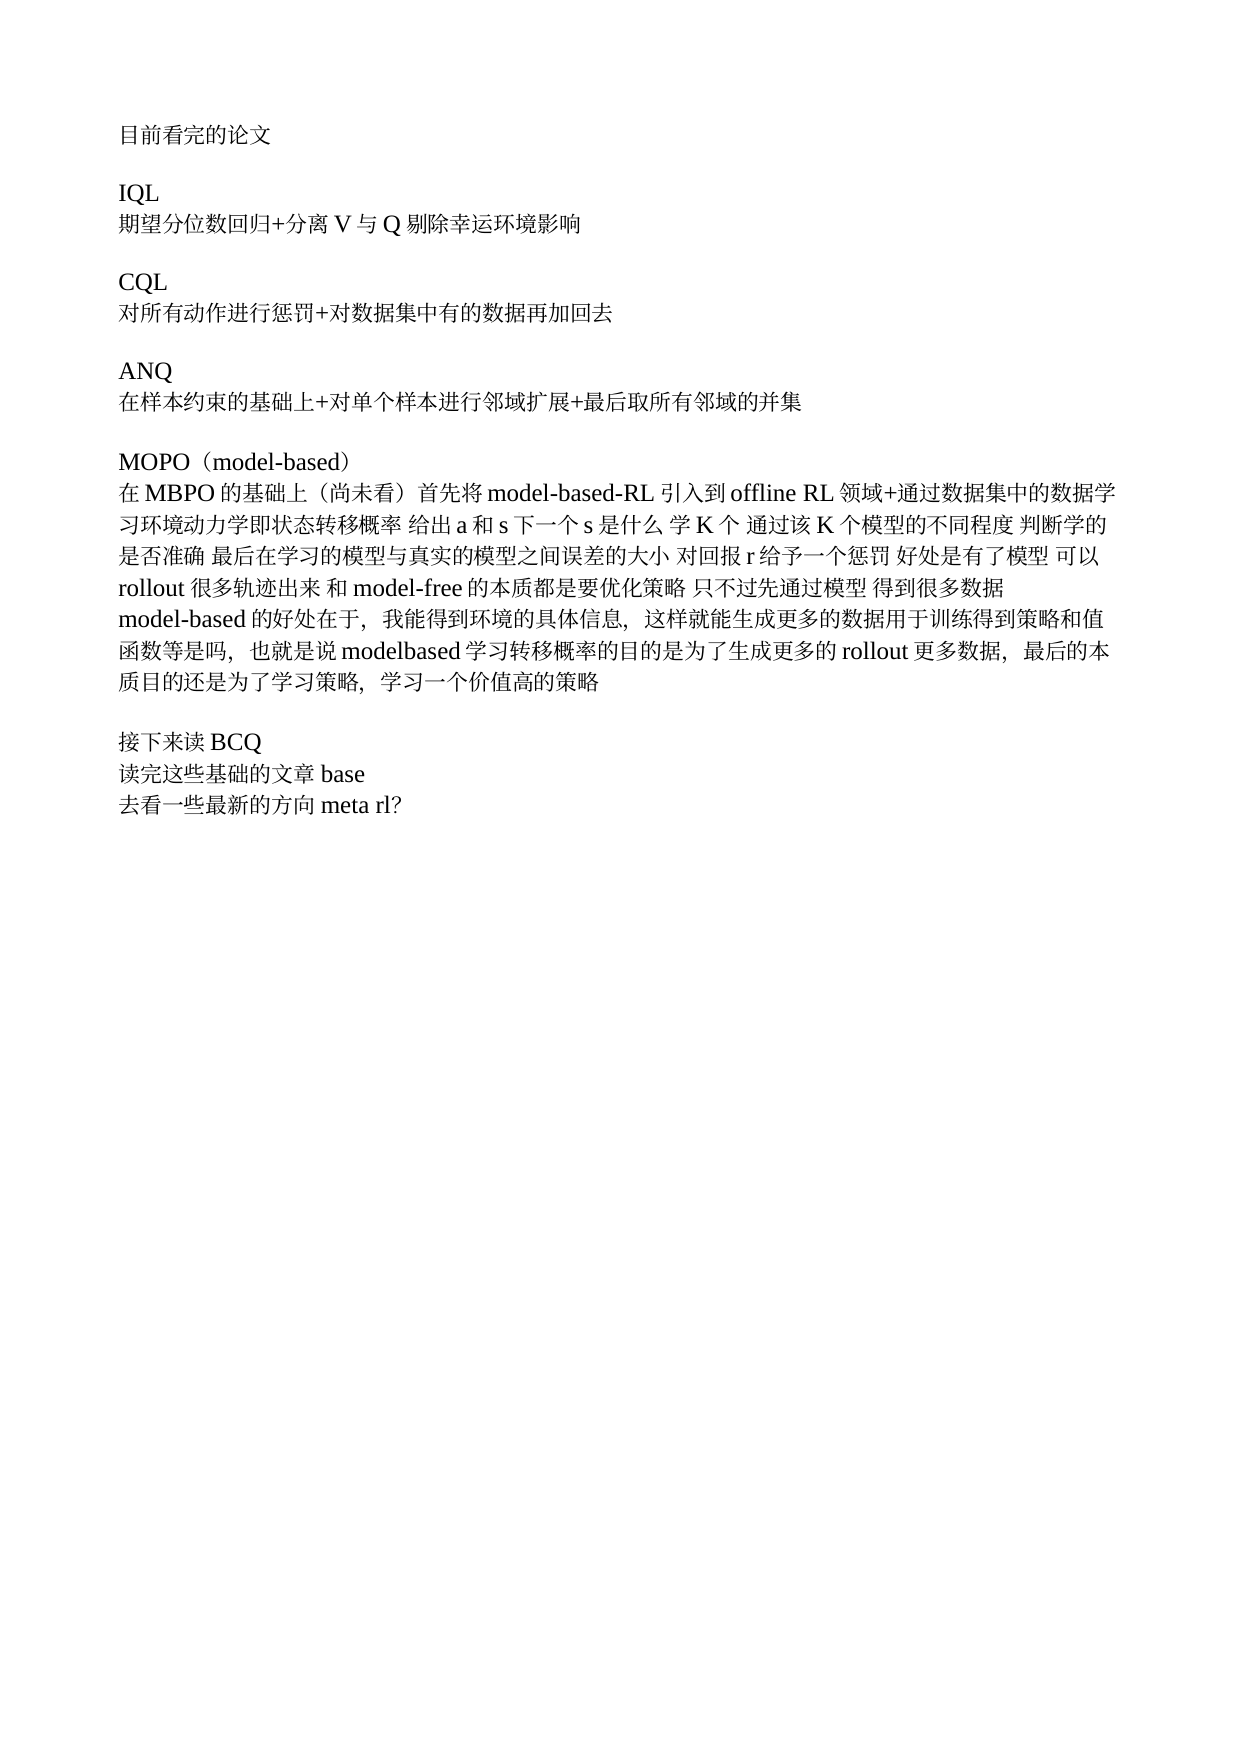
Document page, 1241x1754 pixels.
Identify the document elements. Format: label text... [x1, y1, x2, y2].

text 对所有动作进行惩罚+对数据集中有的数据再加回去 [118, 296, 1122, 327]
text ANQ [118, 356, 1122, 385]
text CQL [118, 267, 1122, 296]
text 在样本约束的基础上+对单个样本进行邻域扩展+最后取所有邻域的并集 [118, 385, 1122, 416]
text 在MBPO的基础上（尚未看）首先将model-based-RL引入到offline RL领域+通过数据集中的数据学习环境动力学即状态转移概率 给出a和s下一个s是什么 学K个 通过该K个模型的不同程度 判断学的是否准确 最后在学习的模型与真实的模型之间误差的大小 对回报r给予一个惩罚 好处是有了模型 可以rollout很多轨迹出来 和model-free的本质都是要优化策略 只不过先通过模型 得到很多数据 [118, 477, 1122, 602]
text MOPO（model-based） [118, 445, 1122, 477]
text 读完这些基础的文章 base [118, 757, 1122, 788]
text 目前看完的论文 [118, 118, 1122, 149]
text 期望分位数回归+分离V与Q剔除幸运环境影响 [118, 207, 1122, 238]
text IQL [118, 178, 1122, 207]
text model-based的好处在于，我能得到环境的具体信息，这样就能生成更多的数据用于训练得到策略和值函数等是吗，也就是说modelbased学习转移概率的目的是为了生成更多的rollout更多数据，最后的本质目的还是为了学习策略，学习一个价值高的策略 [118, 602, 1122, 697]
text 去看一些最新的方向 meta rl？ [118, 788, 1122, 820]
text 接下来读BCQ [118, 726, 1122, 757]
